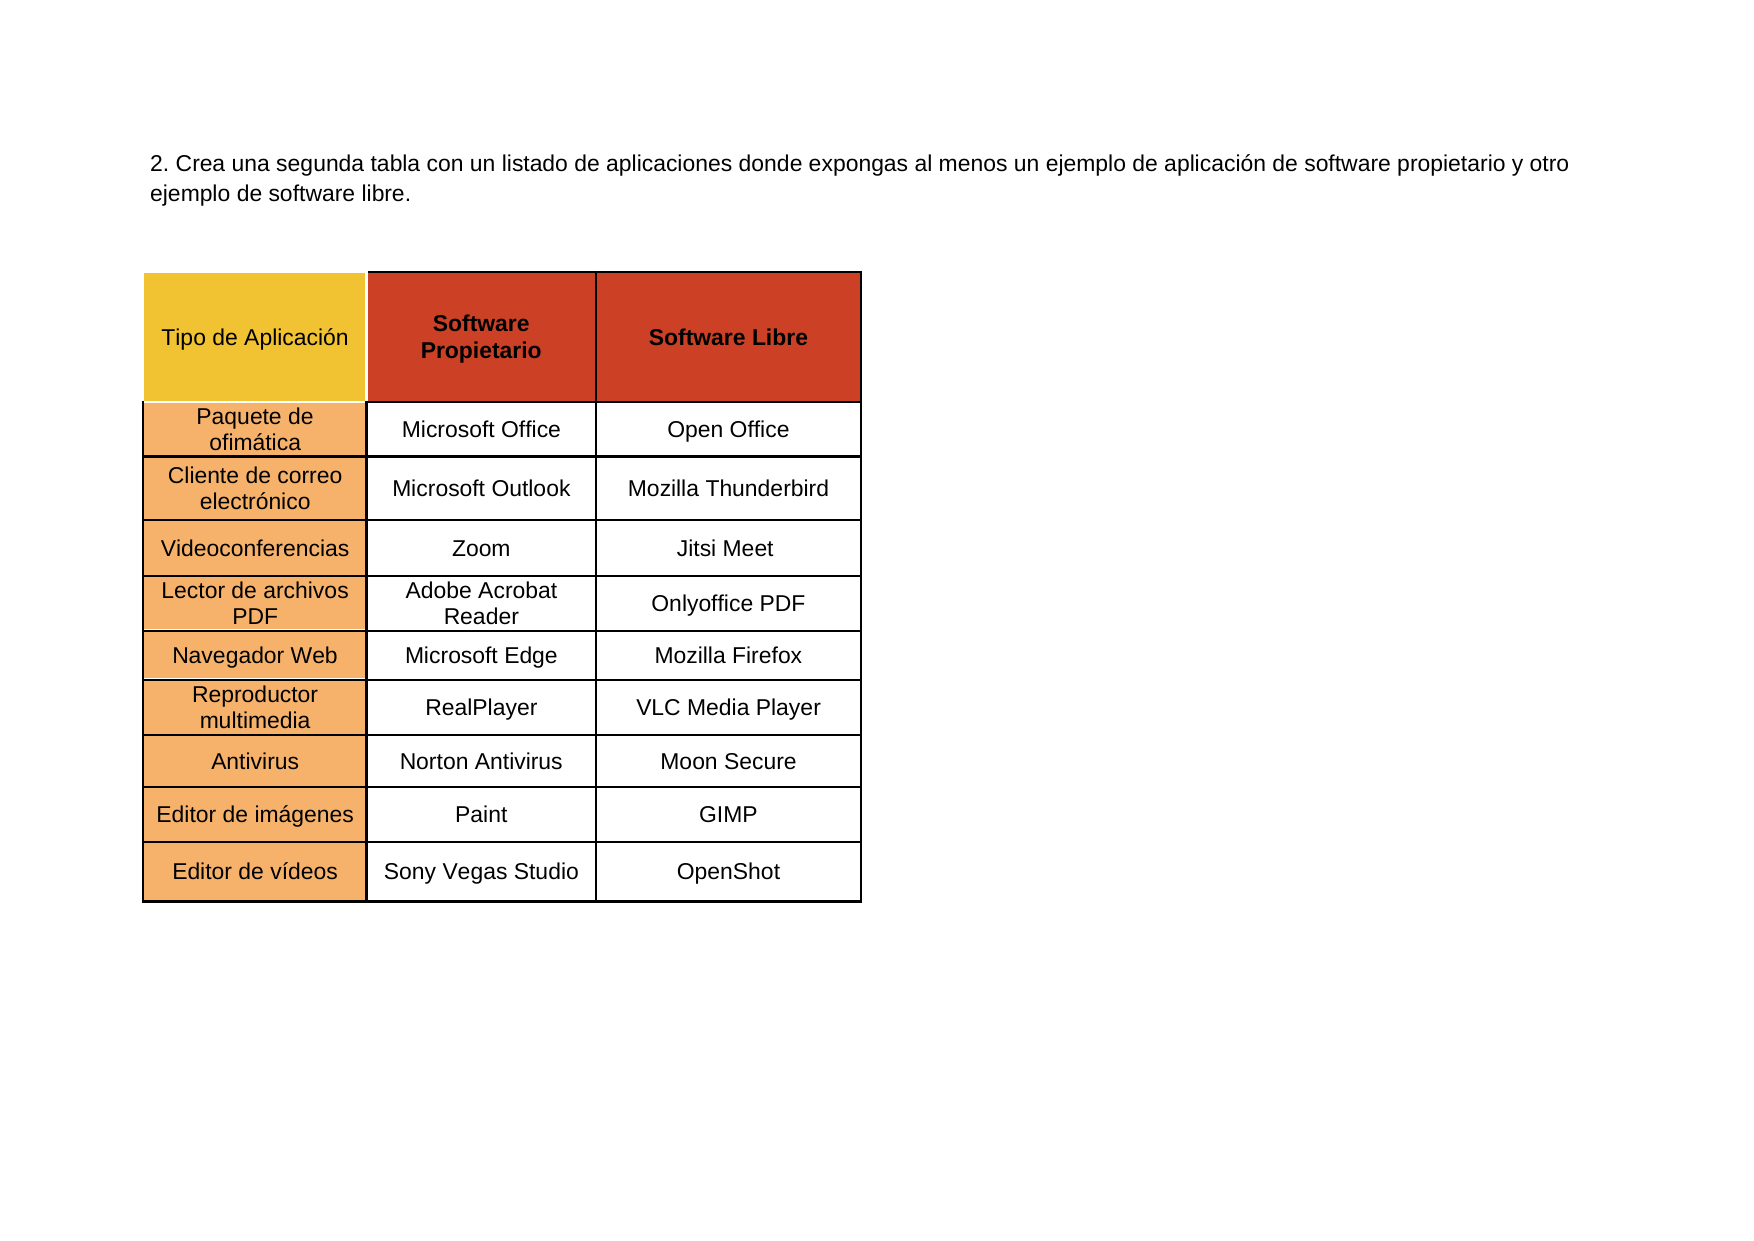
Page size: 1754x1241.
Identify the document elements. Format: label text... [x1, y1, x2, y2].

table_header Tipo de Aplicación [144, 273, 365, 401]
table_cell OpenShot [597, 843, 860, 900]
table_cell Paquete de ofimática [144, 403, 365, 455]
table_cell Videoconferencias [144, 521, 365, 575]
table_cell Navegador Web [144, 632, 365, 678]
table_cell Lector de archivos PDF [144, 577, 365, 629]
table_cell Norton Antivirus [368, 736, 595, 786]
table_cell RealPlayer [368, 681, 595, 734]
table_cell Paint [368, 788, 595, 841]
table_cell Adobe Acrobat Reader [368, 577, 595, 629]
table_cell Jitsi Meet [597, 521, 860, 575]
table_cell VLC Media Player [597, 681, 860, 734]
table_cell Moon Secure [597, 736, 860, 786]
table_cell Cliente de correo electrónico [144, 458, 365, 519]
table_header Software Libre [597, 273, 860, 401]
table_cell GIMP [597, 788, 860, 841]
table_header Software Propietario [368, 273, 595, 401]
table_cell Microsoft Office [368, 403, 595, 455]
table_cell Editor de imágenes [144, 788, 365, 841]
table_cell Microsoft Outlook [368, 458, 595, 519]
table_cell Mozilla Thunderbird [597, 458, 860, 519]
table_cell Editor de vídeos [144, 843, 365, 900]
table_cell Reproductor multimedia [144, 681, 365, 734]
text 2. Crea una segunda tabla con un listado de aplicaciones donde expongas al menos un ejemplo de aplicación de software propietario y otro ejemplo de software libre. [150, 150, 1604, 207]
table_cell Mozilla Firefox [597, 632, 860, 678]
table_cell Onlyoffice PDF [597, 577, 860, 629]
table_cell Antivirus [144, 736, 365, 786]
table_cell Zoom [368, 521, 595, 575]
table_cell Sony Vegas Studio [368, 843, 595, 900]
table_cell Open Office [597, 403, 860, 455]
table_cell Microsoft Edge [368, 632, 595, 678]
